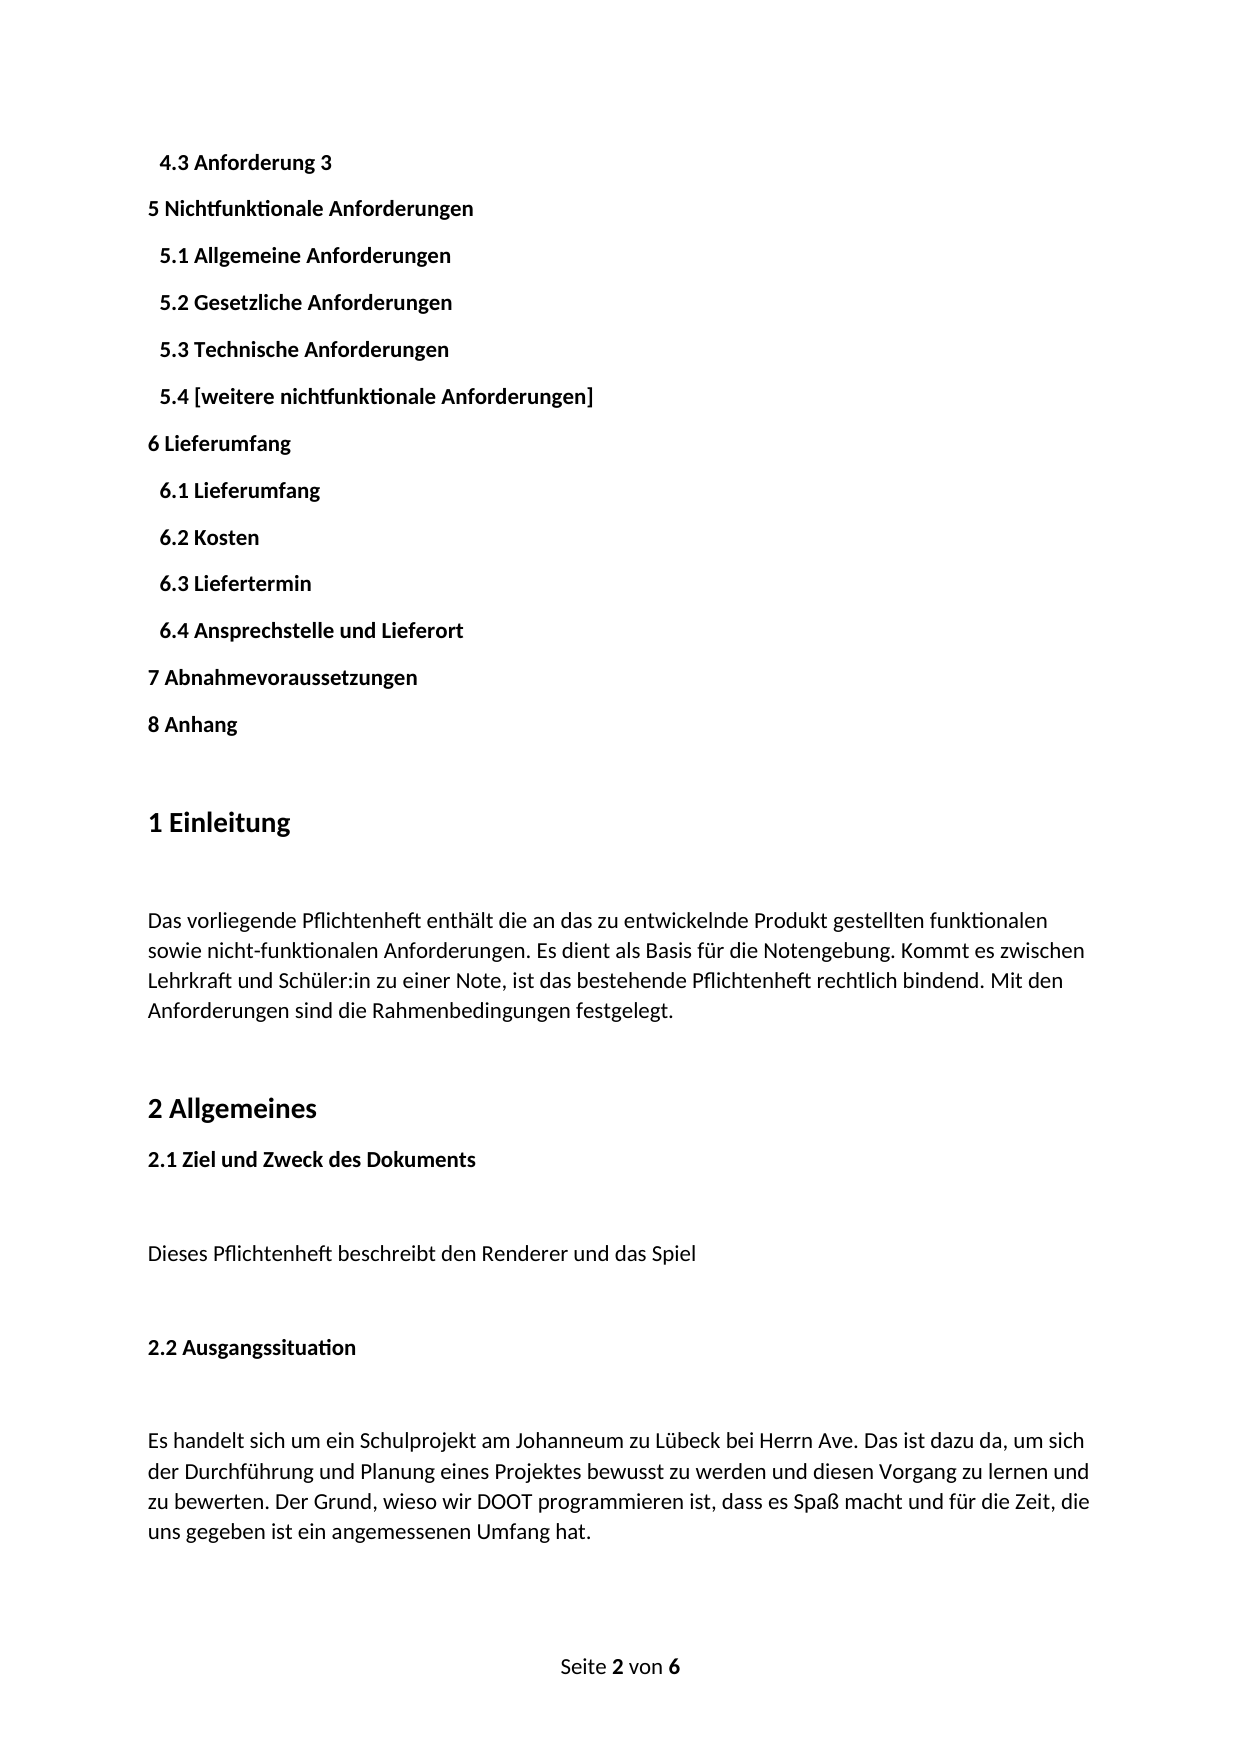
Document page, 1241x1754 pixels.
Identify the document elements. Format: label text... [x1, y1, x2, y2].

text 5.1 Allgemeine Anforderungen [159, 241, 1093, 269]
text 6 Lieferumfang [148, 429, 1093, 457]
text 2.1 Ziel und Zweck des Dokuments [148, 1145, 1093, 1173]
text 6.3 Liefertermin [159, 569, 1093, 597]
text 8 Anhang [148, 710, 1093, 738]
text 6.4 Ansprechstelle und Lieferort [159, 616, 1093, 644]
text 1 Einleitung [148, 804, 1093, 839]
text 4.3 Anforderung 3 [159, 148, 1093, 176]
text 7 Abnahmevoraussetzungen [148, 663, 1093, 691]
text 5.2 Gesetzliche Anforderungen [159, 288, 1093, 316]
text 2.2 Ausgangssituation [148, 1333, 1093, 1361]
text 2 Allgemeines [148, 1090, 1093, 1126]
text Das vorliegende Pflichtenheft enthält die an das zu entwickelnde Produkt gestellten funktionalen sowie nicht-funktionalen Anforderungen. Es dient als Basis für die Notengebung. Kommt es zwischen Lehrkraft und Schüler:in zu einer Note, ist das bestehende Pflichtenheft rechtlich bindend. Mit den Anforderungen sind die Rahmenbedingungen festgelegt. [148, 906, 1093, 1024]
text Dieses Pflichtenheft beschreibt den Renderer und das Spiel [148, 1239, 1093, 1267]
text 5.3 Technische Anforderungen [159, 335, 1093, 363]
text 6.2 Kosten [159, 523, 1093, 551]
text 5 Nichtfunktionale Anforderungen [148, 194, 1093, 222]
text 6.1 Lieferumfang [159, 476, 1093, 504]
text Es handelt sich um ein Schulprojekt am Johanneum zu Lübeck bei Herrn Ave. Das ist dazu da, um sich der Durchführung und Planung eines Projektes bewusst zu werden und diesen Vorgang zu lernen und zu bewerten. Der Grund, wieso wir DOOT programmieren ist, dass es Spaß macht und für die Zeit, die uns gegeben ist ein angemessenen Umfang hat. [148, 1427, 1093, 1545]
text 5.4 [weitere nichtfunktionale Anforderungen] [159, 382, 1093, 410]
